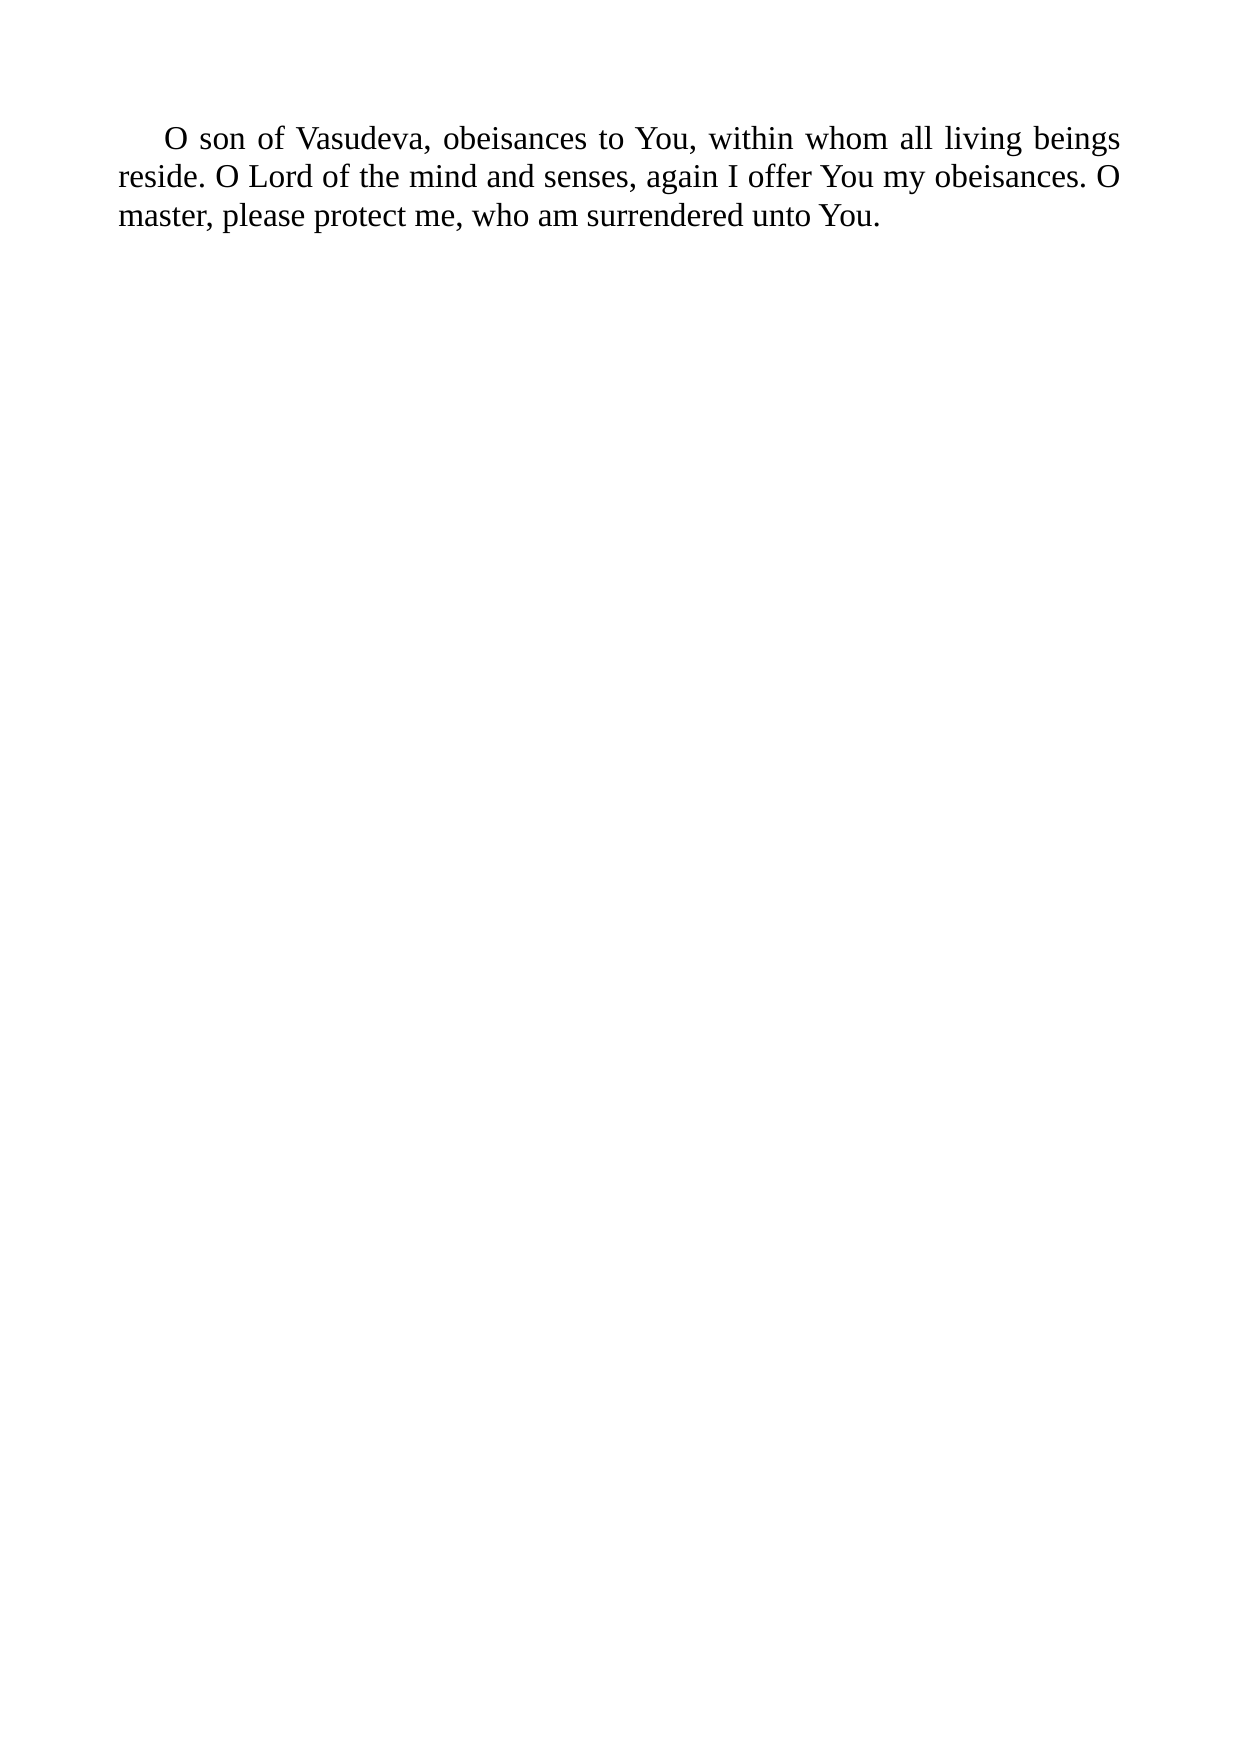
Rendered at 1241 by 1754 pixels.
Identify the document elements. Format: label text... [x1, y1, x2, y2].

text O son of Vasudeva, obeisances to You, within whom all living beings reside. O Lord of the mind and senses, again I offer You my obeisances. O master, please protect me, who am surrendered unto You. [118, 118, 1122, 233]
